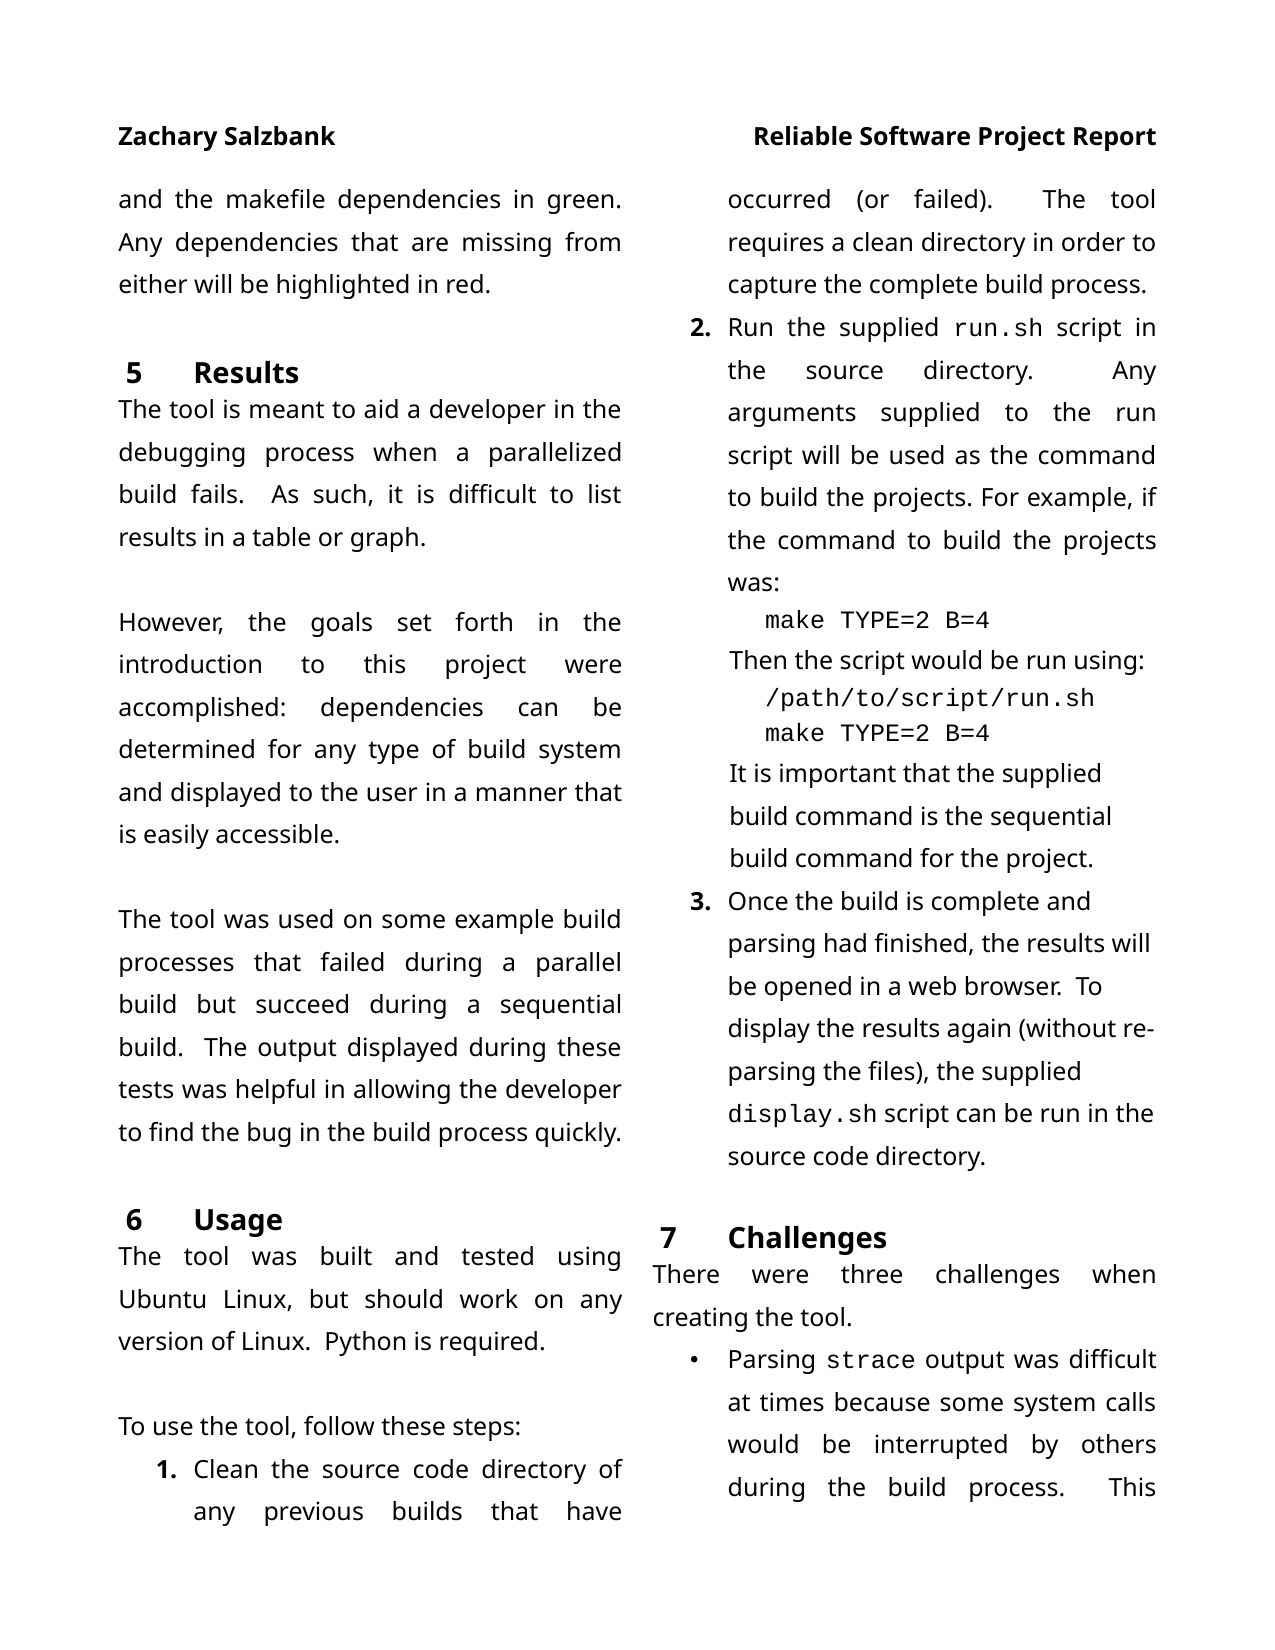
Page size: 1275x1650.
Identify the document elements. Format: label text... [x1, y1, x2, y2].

list It is important that the supplied build command is the sequential build command for the project. [692, 756, 1157, 875]
list Then the script would be run using: [692, 643, 1157, 677]
text and the makefile dependencies in green. Any dependencies that are missing from either will be highlighted in red. [118, 182, 622, 301]
list Once the build is complete and parsing had finished, the results will be opened in a web browser. To display the results again (without re-parsing the files), the supplied display.sh script can be run in the source code directory. [690, 884, 1157, 1173]
list Parsing strace output was difficult at times because some system calls would be interrupted by others during the build process. This [690, 1342, 1157, 1504]
list The tool was built and tested using Ubuntu Linux, but should work on any version of Linux. Python is required. [118, 1239, 622, 1358]
list There were three challenges when creating the tool. [652, 1257, 1157, 1333]
text However, the goals set forth in the introduction to this project were accomplished: dependencies can be determined for any type of build system and displayed to the user in a manner that is easily accessible. [118, 604, 622, 851]
list Usage [118, 1199, 622, 1239]
text To use the tool, follow these steps: [118, 1409, 622, 1443]
list occurred (or failed). The tool requires a clean directory in order to capture the complete build process. [690, 182, 1157, 301]
list make TYPE=2 B=4 [727, 607, 1157, 636]
list Results [118, 352, 622, 392]
list Clean the source code directory of any previous builds that have [156, 1452, 622, 1528]
text The tool was used on some example build processes that failed during a parallel build but succeed during a sequential build. The output displayed during these tests was helpful in allowing the developer to find the bug in the build process quickly. [118, 902, 622, 1148]
list /path/to/script/run.sh make TYPE=2 B=4 [727, 685, 1157, 749]
list Run the supplied run.sh script in the source directory. Any arguments supplied to the run script will be used as the command to build the projects. For example, if the command to build the projects was: [690, 310, 1157, 599]
list Challenges [652, 1217, 1157, 1257]
list The tool is meant to aid a developer in the debugging process when a parallelized build fails. As such, it is difficult to list results in a table or graph. [118, 392, 622, 553]
